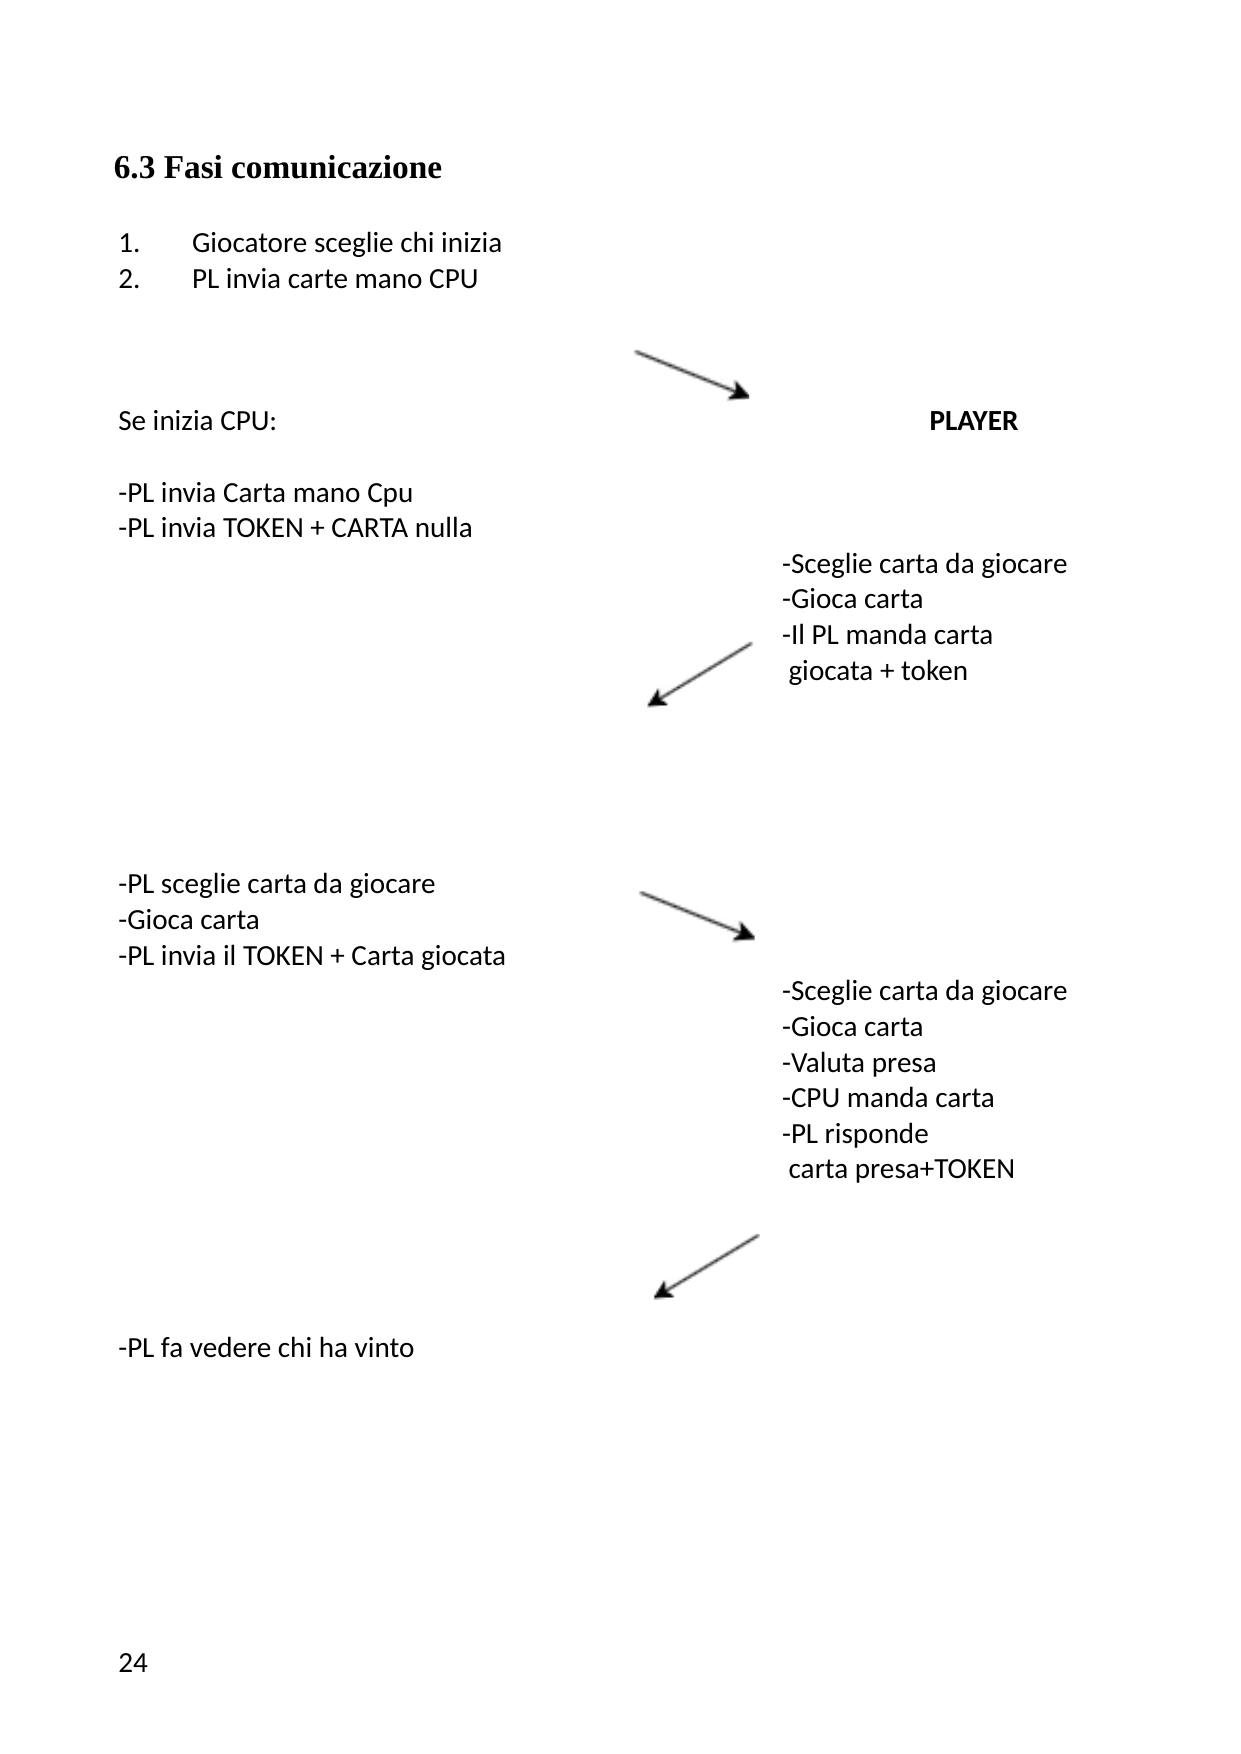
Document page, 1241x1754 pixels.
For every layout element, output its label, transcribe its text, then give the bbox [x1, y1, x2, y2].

text -CPU manda carta [118, 1079, 1122, 1115]
text Se inizia CPU: PLAYER [118, 402, 1122, 438]
list PL invia carte mano CPU [118, 260, 1122, 296]
text -PL risponde carta presa+TOKEN [118, 1115, 1122, 1186]
picture [647, 641, 754, 708]
text -Gioca carta [118, 581, 1122, 616]
picture [632, 348, 750, 402]
text -PL fa vedere chi ha vinto [118, 1329, 1122, 1364]
text -Gioca carta [118, 901, 732, 937]
text -Sceglie carta da giocare [118, 545, 1122, 581]
text 6.3 Fasi comunicazione [113, 148, 1122, 186]
text -Il PL manda carta giocata + token [118, 616, 1122, 687]
text [676, 901, 1122, 937]
text -PL invia Carta mano Cpu [118, 474, 1122, 509]
text -PL invia il TOKEN + Carta giocata [118, 937, 1122, 972]
picture [638, 890, 755, 944]
list Giocatore sceglie chi inizia [118, 224, 1122, 260]
text -PL sceglie carta da giocare [118, 866, 1122, 901]
picture [653, 1233, 761, 1301]
text -Sceglie carta da giocare [118, 972, 1122, 1008]
text -Valuta presa [118, 1044, 1122, 1079]
text -Gioca carta [118, 1008, 1122, 1044]
text -PL invia TOKEN + CARTA nulla [118, 509, 1122, 545]
